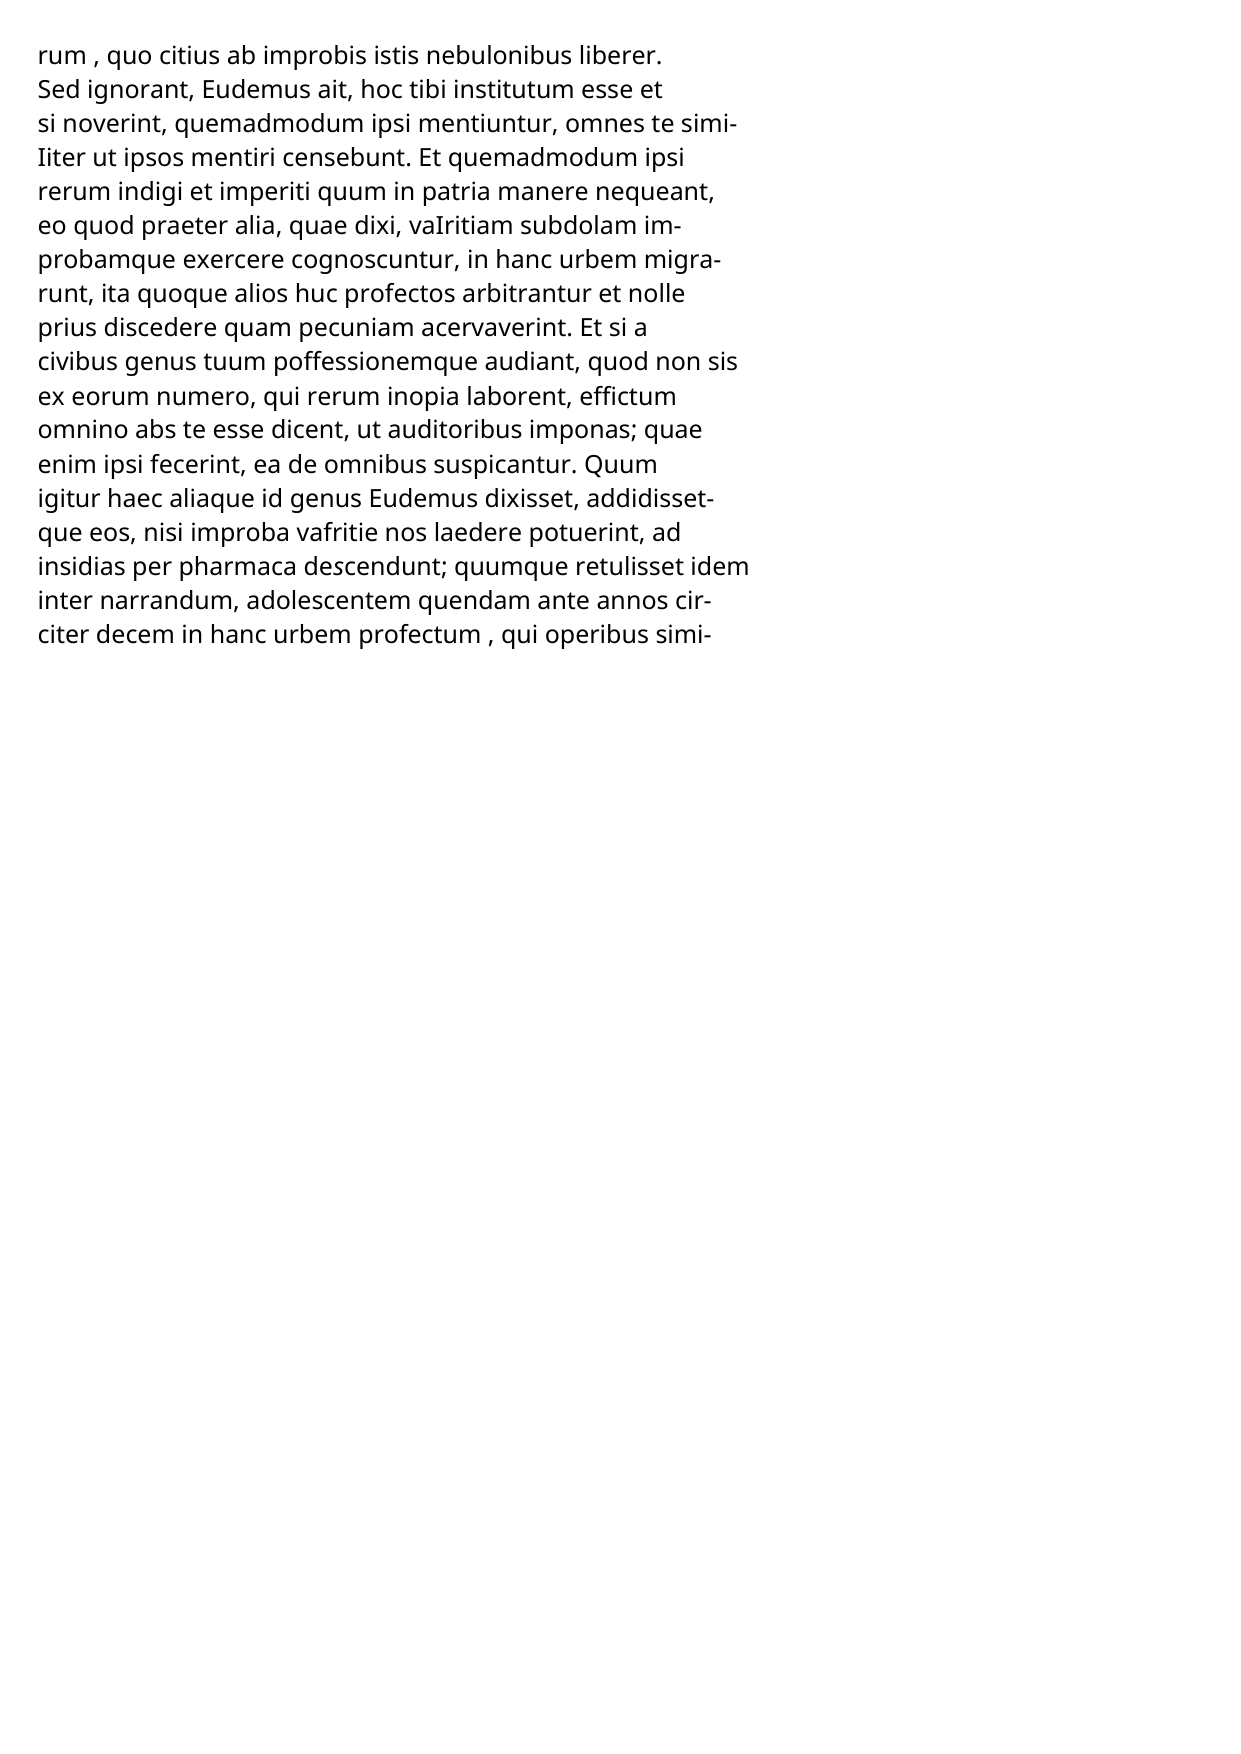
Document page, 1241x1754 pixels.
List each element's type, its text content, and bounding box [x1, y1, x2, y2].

text rum , quo citius ab improbis istis nebulonibus liberer. Sed ignorant, Eudemus ait, hoc tibi institutum esse et si noverint, quemadmodum ipsi mentiuntur, omnes te simi- Iiter ut ipsos mentiri censebunt. Et quemadmodum ipsi rerum indigi et imperiti quum in patria manere nequeant, eo quod praeter alia, quae dixi, vaIritiam subdolam im- probamque exercere cognoscuntur, in hanc urbem migra- runt, ita quoque alios huc profectos arbitrantur et nolle prius discedere quam pecuniam acervaverint. Et si a civibus genus tuum poffessionemque audiant, quod non sis ex eorum numero, qui rerum inopia laborent, effictum omnino abs te esse dicent, ut auditoribus imponas; quae enim ipsi fecerint, ea de omnibus suspicantur. Quum igitur haec aliaque id genus Eudemus dixisset, addidisset- que eos, nisi improba vafritie nos laedere potuerint, ad insidias per pharmaca descendunt; quumque retulisset idem inter narrandum, adolescentem quendam ante annos cir- citer decem in hanc urbem profectum , qui operibus simi- [37, 37, 1203, 651]
